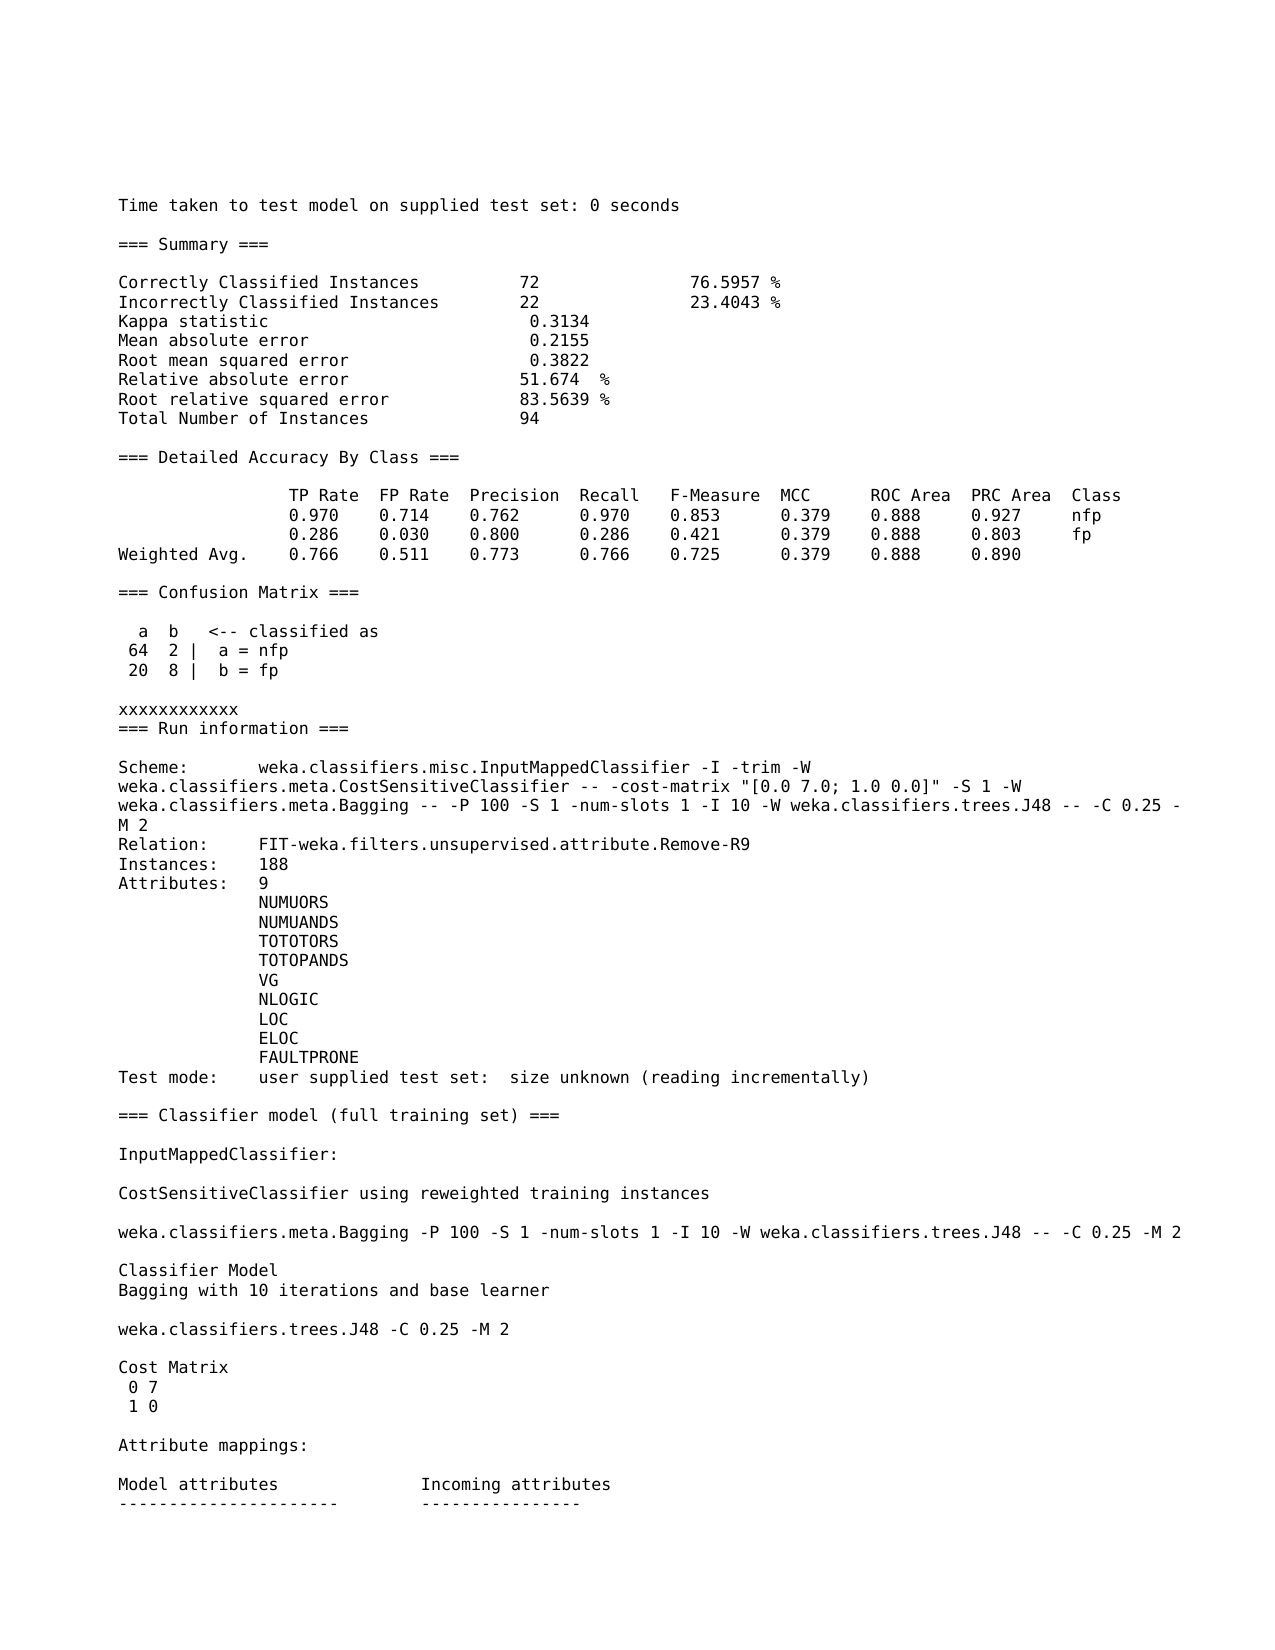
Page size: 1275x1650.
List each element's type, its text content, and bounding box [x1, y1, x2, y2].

text Total Number of Instances 94 [118, 409, 1187, 428]
text === Classifier model (full training set) === [118, 1106, 1187, 1126]
text VG [118, 971, 1187, 990]
text Weighted Avg. 0.766 0.511 0.773 0.766 0.725 0.379 0.888 0.890 [118, 544, 1187, 564]
text Attributes: 9 [118, 874, 1187, 893]
text === Confusion Matrix === [118, 583, 1187, 603]
text InputMappedClassifier: [118, 1145, 1187, 1164]
text Mean absolute error 0.2155 [118, 331, 1187, 351]
text Classifier Model [118, 1261, 1187, 1281]
text 0.286 0.030 0.800 0.286 0.421 0.379 0.888 0.803 fp [118, 525, 1187, 544]
text TP Rate FP Rate Precision Recall F-Measure MCC ROC Area PRC Area Class [118, 486, 1187, 506]
text Model attributes Incoming attributes [118, 1474, 1187, 1494]
text Correctly Classified Instances 72 76.5957 % [118, 273, 1187, 293]
text Relative absolute error 51.674 % [118, 370, 1187, 389]
text Test mode: user supplied test set: size unknown (reading incrementally) [118, 1068, 1187, 1087]
text Bagging with 10 iterations and base learner [118, 1281, 1187, 1300]
text weka.classifiers.trees.J48 -C 0.25 -M 2 [118, 1319, 1187, 1339]
text 0 7 [118, 1378, 1187, 1397]
text Scheme: weka.classifiers.misc.InputMappedClassifier -I -trim -W weka.classifiers.meta.CostSensitiveClassifier -- -cost-matrix "[0.0 7.0; 1.0 0.0]" -S 1 -W weka.classifiers.meta.Bagging -- -P 100 -S 1 -num-slots 1 -I 10 -W weka.classifiers.trees.J48 -- -C 0.25 -M 2 [118, 758, 1187, 835]
text FAULTPRONE [118, 1048, 1187, 1068]
text weka.classifiers.meta.Bagging -P 100 -S 1 -num-slots 1 -I 10 -W weka.classifiers.trees.J48 -- -C 0.25 -M 2 [118, 1223, 1187, 1242]
text Incorrectly Classified Instances 22 23.4043 % [118, 293, 1187, 312]
text ---------------------- ---------------- [118, 1494, 1187, 1513]
text Root mean squared error 0.3822 [118, 351, 1187, 370]
text NUMUANDS [118, 913, 1187, 932]
text 20 8 | b = fp [118, 661, 1187, 680]
text NUMUORS [118, 893, 1187, 913]
text CostSensitiveClassifier using reweighted training instances [118, 1184, 1187, 1203]
text TOTOPANDS [118, 951, 1187, 971]
text 1 0 [118, 1397, 1187, 1416]
text === Detailed Accuracy By Class === [118, 448, 1187, 467]
text Time taken to test model on supplied test set: 0 seconds [118, 196, 1187, 215]
text Attribute mappings: [118, 1436, 1187, 1455]
text === Run information === [118, 719, 1187, 738]
text Kappa statistic 0.3134 [118, 312, 1187, 331]
text TOTOTORS [118, 932, 1187, 951]
text === Summary === [118, 234, 1187, 254]
text LOC [118, 1009, 1187, 1029]
text ELOC [118, 1029, 1187, 1048]
text 64 2 | a = nfp [118, 641, 1187, 661]
text NLOGIC [118, 990, 1187, 1009]
text xxxxxxxxxxxx [118, 699, 1187, 719]
text Root relative squared error 83.5639 % [118, 389, 1187, 409]
text 0.970 0.714 0.762 0.970 0.853 0.379 0.888 0.927 nfp [118, 506, 1187, 525]
text Relation: FIT-weka.filters.unsupervised.attribute.Remove-R9 [118, 835, 1187, 854]
text Instances: 188 [118, 854, 1187, 874]
text a b <-- classified as [118, 622, 1187, 641]
text Cost Matrix [118, 1358, 1187, 1378]
